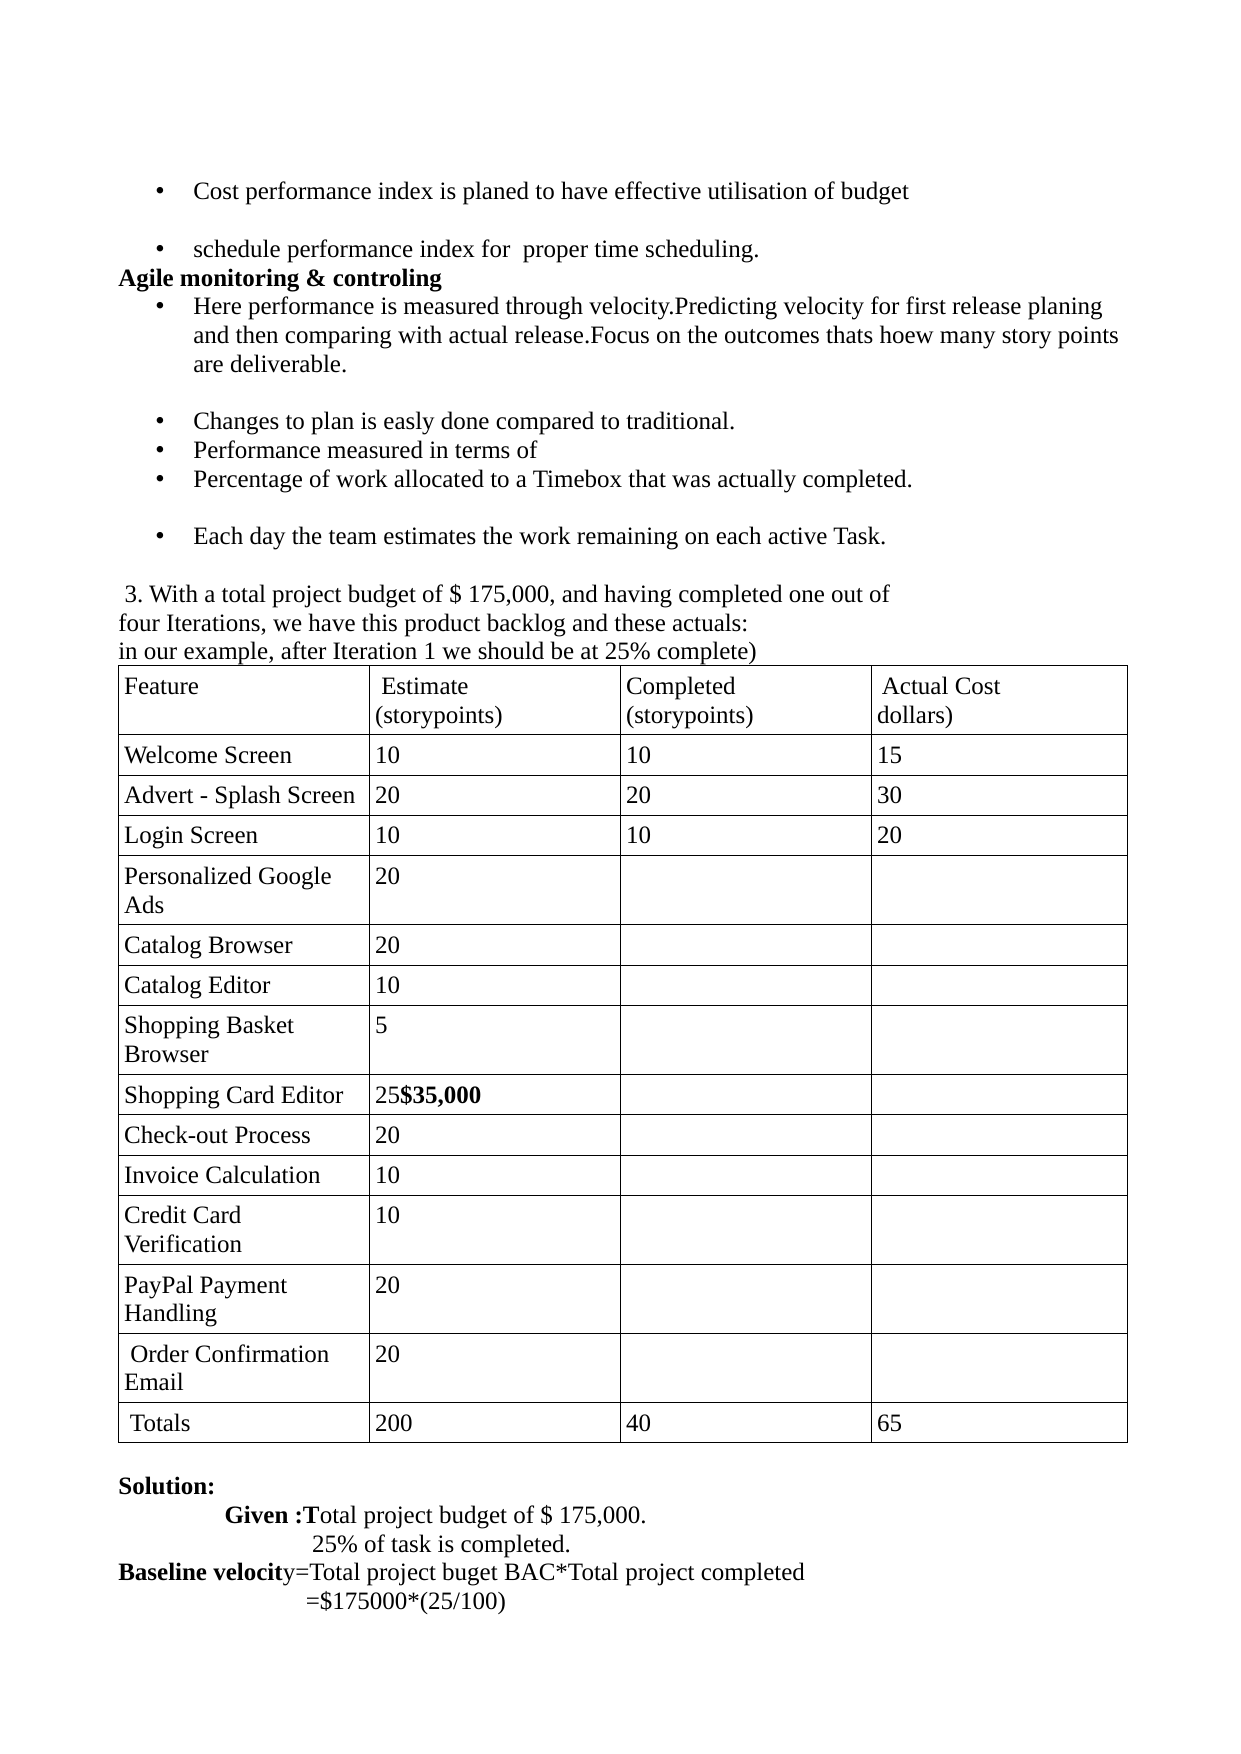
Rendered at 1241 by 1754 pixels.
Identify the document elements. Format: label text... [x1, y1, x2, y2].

table_cell 25$35,000 [370, 1075, 620, 1114]
table_cell [872, 856, 1127, 924]
text four Iterations, we have this product backlog and these actuals: [118, 608, 1122, 636]
table_cell 5 [370, 1006, 620, 1074]
table_cell Shopping Card Editor [119, 1075, 369, 1114]
list Changes to plan is easly done compared to traditional. [156, 406, 1122, 435]
table_cell [872, 1196, 1127, 1264]
table_cell 20 [370, 856, 620, 924]
table_cell [621, 1334, 871, 1402]
table_cell Order Confirmation Email [119, 1334, 369, 1402]
table_cell 10 [621, 735, 871, 774]
table_cell 10 [370, 816, 620, 855]
table_cell Check-out Process [119, 1115, 369, 1154]
text Given :Total project budget of $ 175,000. [118, 1500, 1122, 1529]
text in our example, after Iteration 1 we should be at 25% complete) [118, 636, 1122, 665]
table_cell Catalog Browser [119, 925, 369, 964]
list Here performance is measured through velocity.Predicting velocity for first release planing and then comparing with actual release.Focus on the outcomes thats hoew many story points are deliverable. [156, 291, 1122, 378]
table_cell [621, 1115, 871, 1154]
table_cell 10 [370, 966, 620, 1005]
table_cell 20 [370, 1334, 620, 1402]
table_cell Totals [119, 1403, 369, 1442]
list Cost performance index is planed to have effective utilisation of budget [156, 176, 1122, 205]
table_cell 10 [370, 735, 620, 774]
table_cell [621, 1196, 871, 1264]
table_header Completed (storypoints) [621, 666, 871, 734]
table_cell [621, 1265, 871, 1333]
table_header Feature [119, 666, 369, 734]
table_cell Advert - Splash Screen [119, 776, 369, 815]
table_cell 20 [370, 1265, 620, 1333]
list schedule performance index for proper time scheduling. [156, 234, 1122, 263]
table_cell 20 [370, 925, 620, 964]
table_cell 65 [872, 1403, 1127, 1442]
text Baseline velocity=Total project buget BAC*Total project completed [118, 1557, 1122, 1586]
table_cell [621, 1156, 871, 1195]
list Performance measured in terms of [156, 435, 1122, 464]
table_cell [872, 1156, 1127, 1195]
table_cell [872, 966, 1127, 1005]
table_cell [621, 925, 871, 964]
table_cell Shopping Basket Browser [119, 1006, 369, 1074]
table_cell 30 [872, 776, 1127, 815]
table_cell 10 [370, 1196, 620, 1264]
table_cell Personalized Google Ads [119, 856, 369, 924]
table_cell [621, 966, 871, 1005]
table_header Estimate (storypoints) [370, 666, 620, 734]
table_cell Catalog Editor [119, 966, 369, 1005]
table_cell [872, 1075, 1127, 1114]
table_cell Login Screen [119, 816, 369, 855]
text =$175000*(25/100) [118, 1586, 1122, 1615]
table_cell Credit Card Verification [119, 1196, 369, 1264]
table_cell [872, 925, 1127, 964]
table_cell 20 [872, 816, 1127, 855]
table_cell 20 [370, 1115, 620, 1154]
table_cell Invoice Calculation [119, 1156, 369, 1195]
table_cell [872, 1334, 1127, 1402]
list Percentage of work allocated to a Timebox that was actually completed. [156, 464, 1122, 493]
text Solution: [118, 1471, 1122, 1500]
table_cell 10 [621, 816, 871, 855]
table_header Actual Cost dollars) [872, 666, 1127, 734]
table_cell [621, 856, 871, 924]
table_cell 10 [370, 1156, 620, 1195]
table_cell 20 [370, 776, 620, 815]
text 3. With a total project budget of $ 175,000, and having completed one out of [118, 579, 1122, 608]
list Each day the team estimates the work remaining on each active Task. [156, 521, 1122, 550]
table_cell PayPal Payment Handling [119, 1265, 369, 1333]
table_cell 40 [621, 1403, 871, 1442]
table_cell 20 [621, 776, 871, 815]
text Agile monitoring & controling [118, 263, 1122, 291]
table_cell 15 [872, 735, 1127, 774]
table_cell [872, 1006, 1127, 1074]
table_cell [872, 1115, 1127, 1154]
table_cell 200 [370, 1403, 620, 1442]
text 25% of task is completed. [118, 1529, 1122, 1557]
table_cell [872, 1265, 1127, 1333]
table_cell [621, 1006, 871, 1074]
table_cell [621, 1075, 871, 1114]
table_cell Welcome Screen [119, 735, 369, 774]
